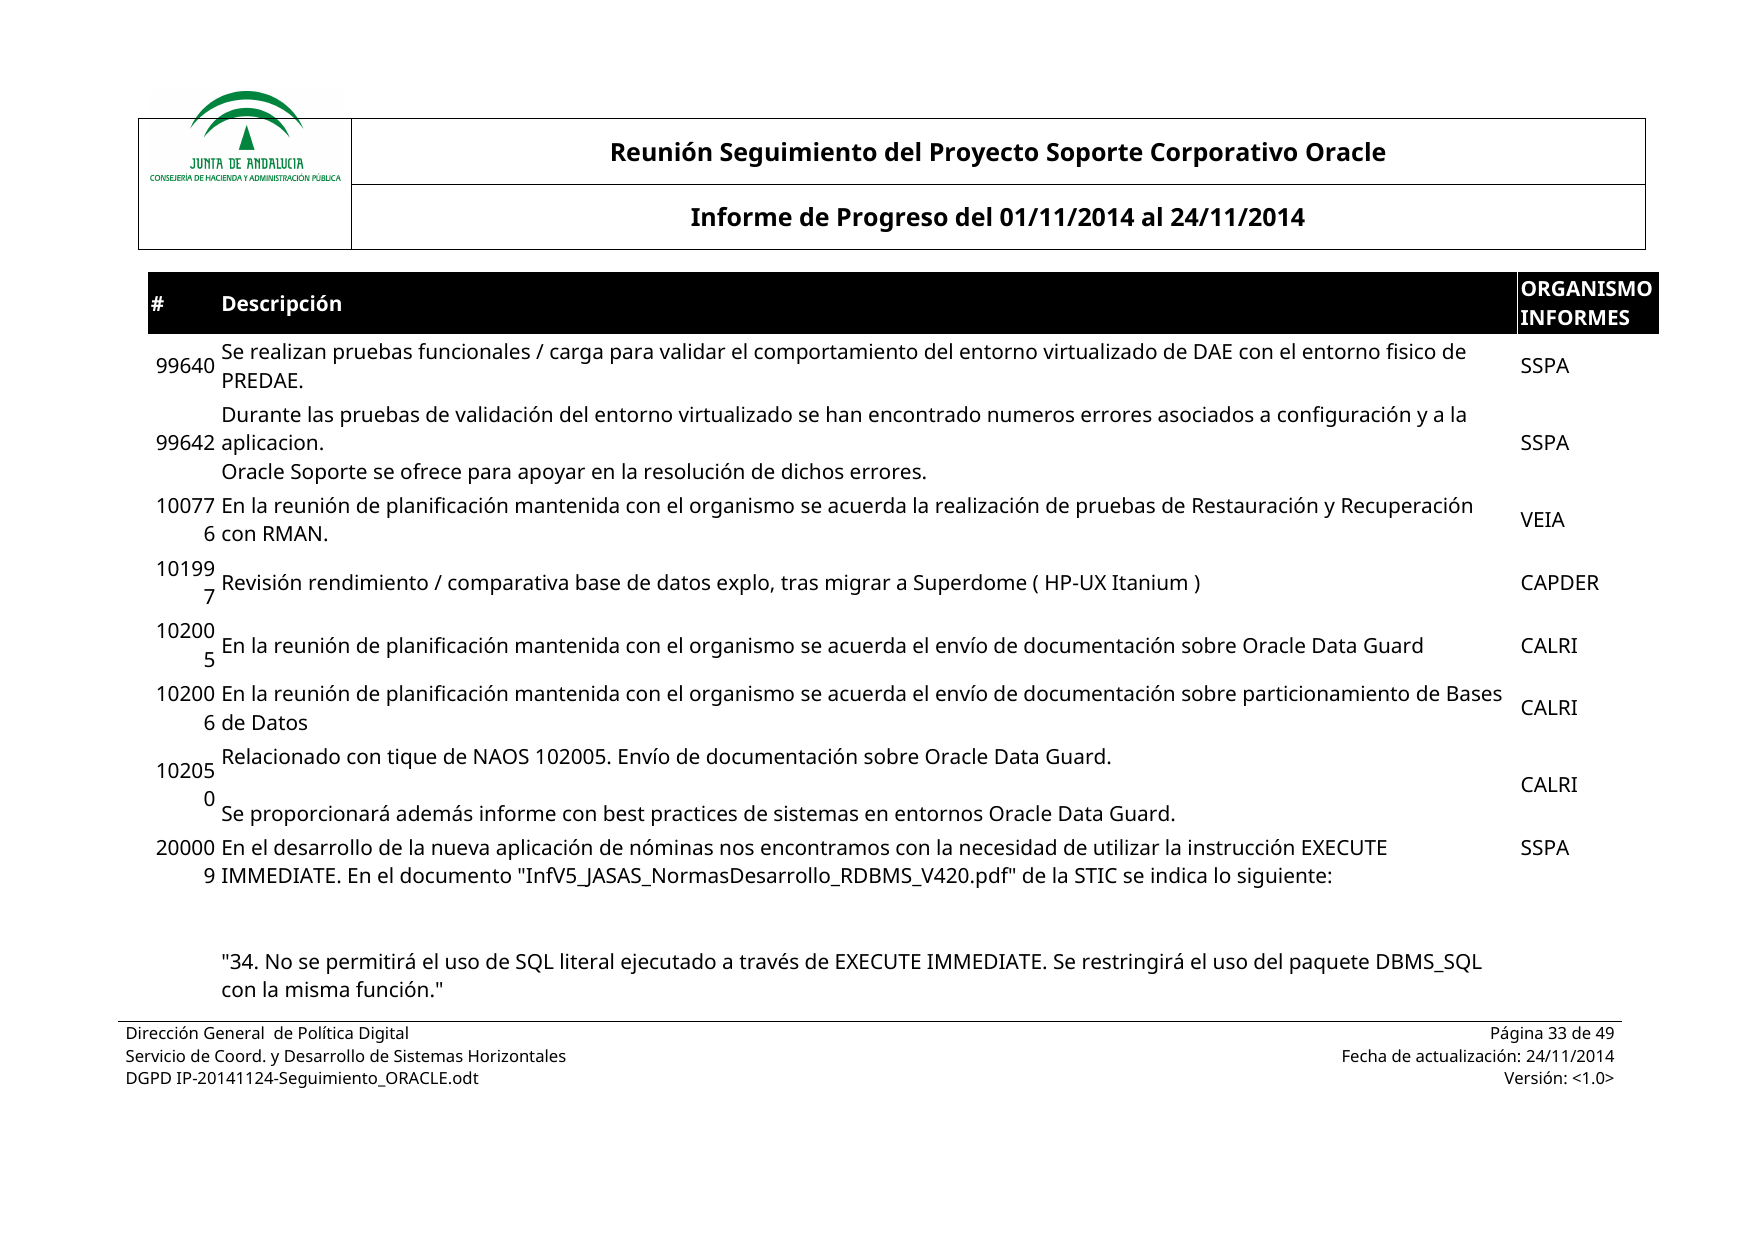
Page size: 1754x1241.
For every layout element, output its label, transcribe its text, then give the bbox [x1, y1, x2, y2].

table_cell En la reunión de planificación mantenida con el organismo se acuerda el envío de documentación sobre particionamiento de Bases de Datos [218, 676, 1517, 739]
table_cell 100776 [148, 488, 218, 551]
table_cell 101997 [148, 551, 218, 614]
table_cell 102006 [148, 676, 218, 739]
table_cell VEIA [1518, 488, 1659, 551]
table_cell Revisión rendimiento / comparativa base de datos explo, tras migrar a Superdome ( HP-UX Itanium ) [218, 551, 1517, 614]
table_cell En el desarrollo de la nueva aplicación de nóminas nos encontramos con la necesidad de utilizar la instrucción EXECUTE IMMEDIATE. En el documento "InfV5_JASAS_NormasDesarrollo_RDBMS_V420.pdf" de la STIC se indica lo siguiente: "34. No se permitirá el uso de SQL literal ejecutado a través de EXECUTE IMMEDIATE. Se restringirá el uso del paquete DBMS_SQL con la misma función." [218, 830, 1517, 1007]
table_cell SSPA [1518, 830, 1659, 1007]
picture [149, 89, 342, 118]
table_cell CALRI [1518, 676, 1659, 739]
table_cell CALRI [1518, 614, 1659, 676]
table_cell En la reunión de planificación mantenida con el organismo se acuerda la realización de pruebas de Restauración y Recuperación con RMAN. [218, 488, 1517, 551]
table_header ORGANISMO INFORMES [1518, 272, 1659, 334]
table_cell CAPDER [1518, 551, 1659, 614]
table_cell 102050 [148, 739, 218, 830]
table_cell 99640 [148, 334, 218, 397]
table_cell Se realizan pruebas funcionales / carga para validar el comportamiento del entorno virtualizado de DAE con el entorno fisico de PREDAE. [218, 334, 1517, 397]
table_cell CALRI [1518, 739, 1659, 830]
table_cell 200009 [148, 830, 218, 1007]
table_header Descripción [218, 272, 1517, 334]
picture [149, 119, 342, 182]
table_cell SSPA [1518, 397, 1659, 488]
table_cell En la reunión de planificación mantenida con el organismo se acuerda el envío de documentación sobre Oracle Data Guard [218, 614, 1517, 676]
table_cell SSPA [1518, 334, 1659, 397]
table_cell Relacionado con tique de NAOS 102005. Envío de documentación sobre Oracle Data Guard. Se proporcionará además informe con best practices de sistemas en entornos Oracle Data Guard. [218, 739, 1517, 830]
table_cell 102005 [148, 614, 218, 676]
table_cell Durante las pruebas de validación del entorno virtualizado se han encontrado numeros errores asociados a configuración y a la aplicacion. Oracle Soporte se ofrece para apoyar en la resolución de dichos errores. [218, 397, 1517, 488]
table_cell 99642 [148, 397, 218, 488]
table_header # [148, 272, 218, 334]
